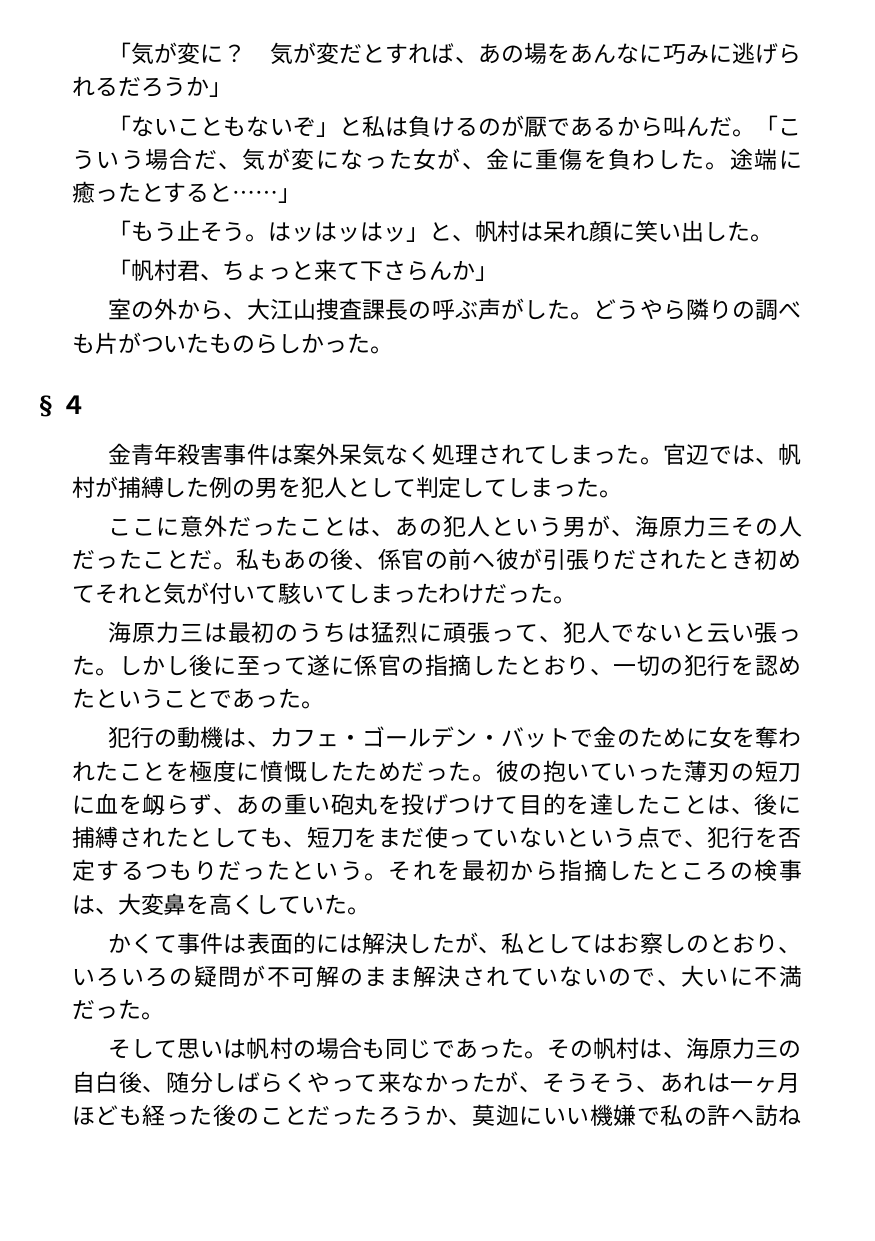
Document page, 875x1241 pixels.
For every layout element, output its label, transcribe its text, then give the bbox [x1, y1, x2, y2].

text かくて事件は表面的には解決したが、私としてはお察しのとおり、いろいろの疑問が不可解のまま解決されていないので、大いに不満だった。 [72, 926, 802, 1025]
text 犯行の動機は、カフェ・ゴールデン・バットで金のために女を奪われたことを極度に憤慨したためだった。彼の抱いていった薄刃の短刀に血を衂らず、あの重い砲丸を投げつけて目的を達したことは、後に捕縛されたとしても、短刀をまだ使っていないという点で、犯行を否定するつもりだったという。それを最初から指摘したところの検事は、大変鼻を高くしていた。 [72, 720, 802, 920]
text 室の外から、大江山捜査課長の呼ぶ声がした。どうやら隣りの調べも片がついたものらしかった。 [72, 292, 802, 359]
text そして思いは帆村の場合も同じであった。その帆村は、海原力三の自白後、随分しばらくやって来なかったが、そうそう、あれは一ヶ月ほども経った後のことだったろうか、莫迦にいい機嫌で私の許へ訪ね [72, 1031, 802, 1131]
text ここに意外だったことは、あの犯人という男が、海原力三その人だったことだ。私もあの後、係官の前へ彼が引張りだされたとき初めてそれと気が付いて駭いてしまったわけだった。 [72, 509, 802, 609]
text 金青年殺害事件は案外呆気なく処理されてしまった。官辺では、帆村が捕縛した例の男を犯人として判定してしまった。 [72, 437, 802, 503]
text 海原力三は最初のうちは猛烈に頑張って、犯人でないと云い張った。しかし後に至って遂に係官の指摘したとおり、一切の犯行を認めたということであった。 [72, 615, 802, 714]
text 「帆村君、ちょっと来て下さらんか」 [72, 253, 802, 286]
subtitle § ４ [36, 382, 838, 425]
text 「もう止そう。はッはッはッ」と、帆村は呆れ顔に笑い出した。 [72, 214, 802, 247]
text 「気が変に？ 気が変だとすれば、あの場をあんなに巧みに逃げられるだろうか」 [72, 36, 802, 102]
text 「ないこともないぞ」と私は負けるのが厭であるから叫んだ。「こういう場合だ、気が変になった女が、金に重傷を負わした。途端に癒ったとすると……」 [72, 108, 802, 208]
